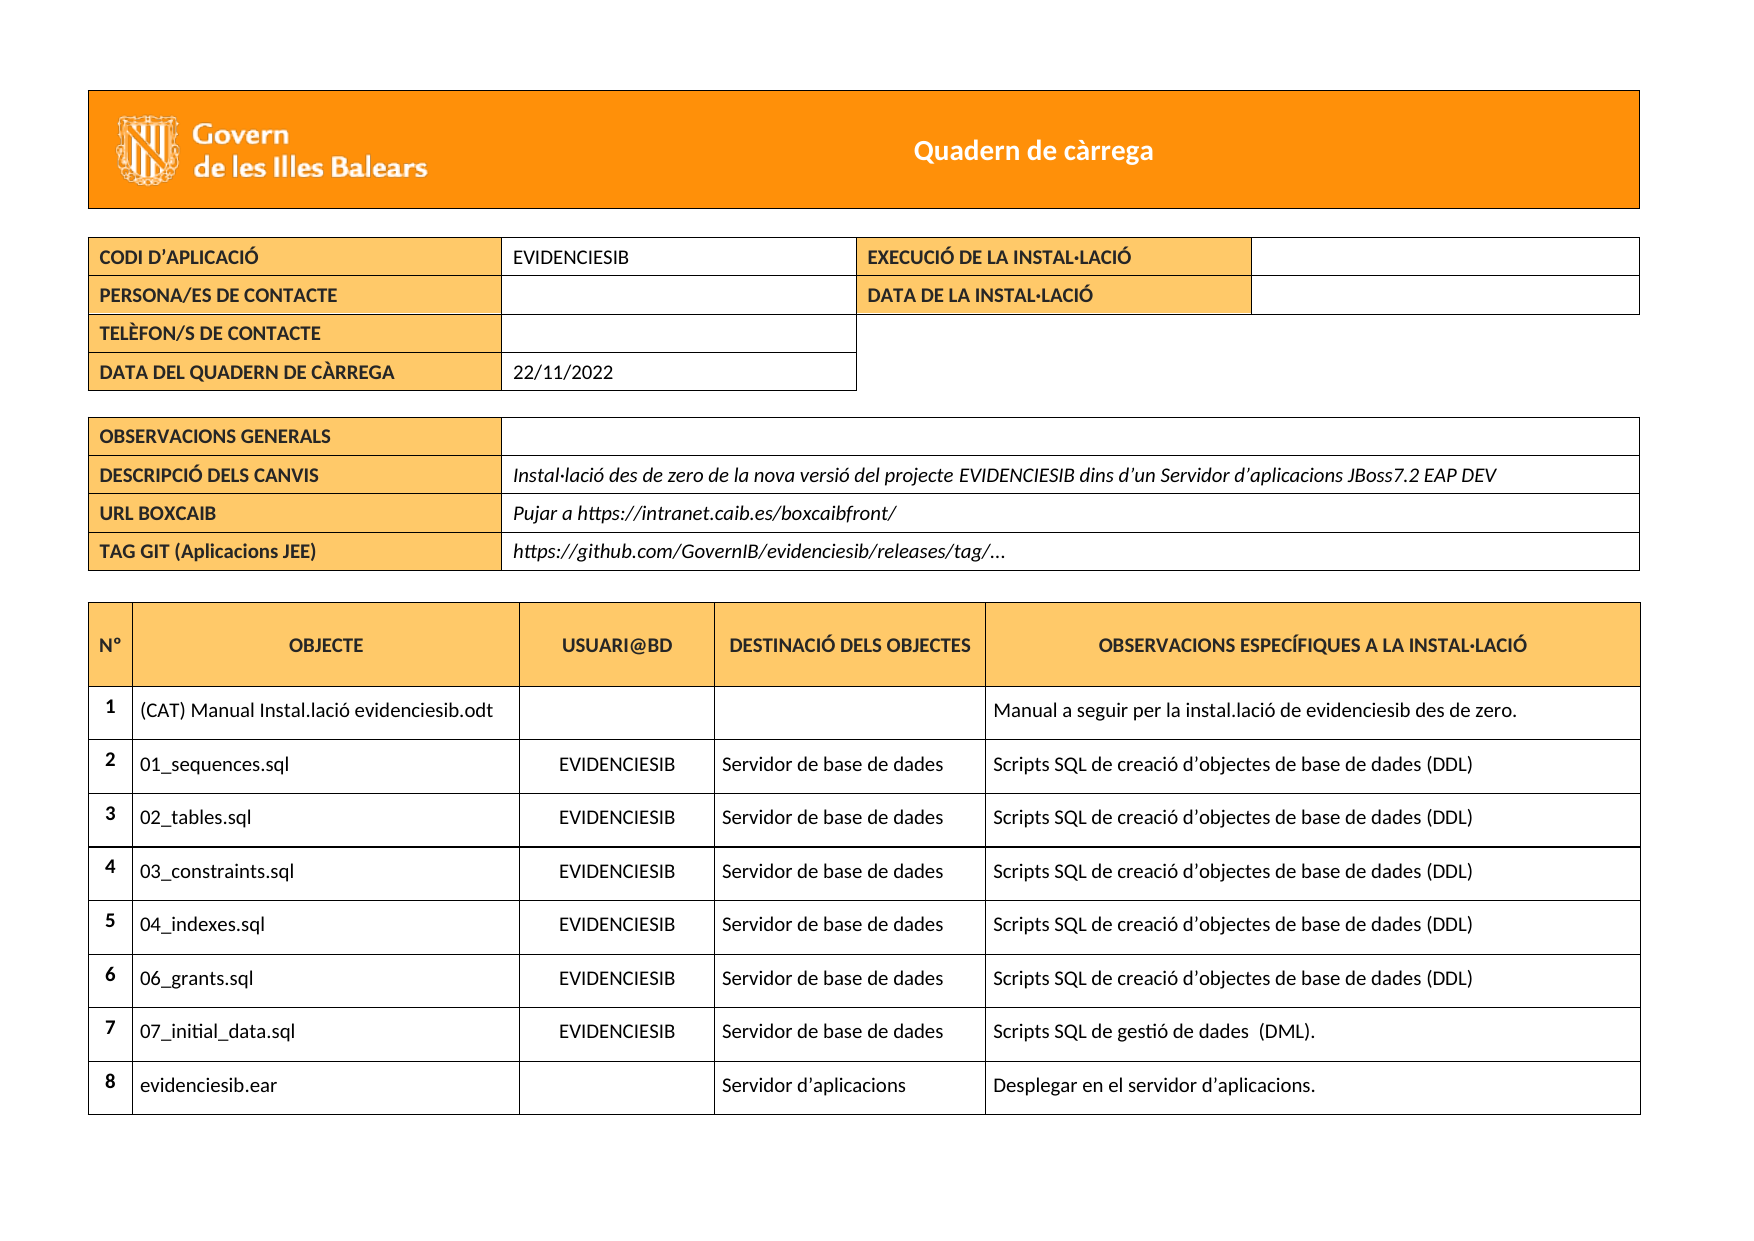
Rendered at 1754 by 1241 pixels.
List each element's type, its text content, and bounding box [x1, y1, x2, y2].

table_cell DATA DEL QUADERN DE CÀRREGA [89, 353, 501, 390]
table_cell 02_tables.sql [133, 794, 519, 846]
table_cell 5 [89, 901, 132, 953]
table_cell EVIDENCIESIB [520, 740, 714, 793]
table_cell EVIDENCIESIB [520, 848, 714, 900]
table_cell 01_sequences.sql [133, 740, 519, 793]
table_cell Manual a seguir per la instal.lació de evidenciesib des de zero. [986, 687, 1640, 739]
table_cell Desplegar en el servidor d’aplicacions. [986, 1062, 1640, 1114]
table_cell Scripts SQL de creació d’objectes de base de dades (DDL) [986, 955, 1640, 1007]
table_cell Scripts SQL de creació d’objectes de base de dades (DDL) [986, 901, 1640, 953]
table_cell 4 [89, 848, 132, 900]
table_header CODI D’APLICACIÓ [89, 238, 501, 275]
table_cell 07_initial_data.sql [133, 1008, 519, 1061]
table_header USUARI@BD [520, 603, 714, 686]
table_cell 06_grants.sql [133, 955, 519, 1007]
table_cell 04_indexes.sql [133, 901, 519, 953]
table_header Quadern de càrrega [428, 110, 1639, 208]
table_cell EVIDENCIESIB [520, 955, 714, 1007]
table_header [89, 110, 428, 208]
table_header DESTINACIÓ DELS OBJECTES [715, 603, 985, 686]
table_cell 03_constraints.sql [133, 848, 519, 900]
table_cell 3 [89, 794, 132, 846]
table_cell [1252, 276, 1639, 313]
table_cell URL BOXCAIB [89, 494, 501, 532]
table_cell EVIDENCIESIB [520, 1008, 714, 1061]
table_cell https://github.com/GovernIB/evidenciesib/releases/tag/... [502, 533, 1639, 570]
table_cell Pujar a https://intranet.caib.es/boxcaibfront/ [502, 494, 1639, 532]
table_cell [1251, 352, 1639, 390]
table_cell evidenciesib.ear [133, 1062, 519, 1114]
table_cell 8 [89, 1062, 132, 1114]
table_cell DESCRIPCIÓ DELS CANVIS [89, 456, 501, 493]
table_cell (CAT) Manual Instal.lació evidenciesib.odt [133, 687, 519, 739]
table_header [502, 418, 1639, 455]
table_cell Servidor de base de dades [715, 848, 985, 900]
table_cell [715, 687, 985, 739]
table_cell 1 [89, 687, 132, 739]
table_cell Scripts SQL de creació d’objectes de base de dades (DDL) [986, 740, 1640, 793]
table_header [428, 91, 1639, 109]
table_cell [1251, 315, 1639, 352]
table_cell EVIDENCIESIB [520, 794, 714, 846]
table_header OBSERVACIONS GENERALS [89, 418, 501, 455]
table_cell Servidor de base de dades [715, 901, 985, 953]
table_header OBJECTE [133, 603, 519, 686]
table_cell Servidor d’aplicacions [715, 1062, 985, 1114]
table_cell [520, 687, 714, 739]
table_cell 6 [89, 955, 132, 1007]
table_cell 7 [89, 1008, 132, 1061]
table_cell [502, 315, 856, 352]
table_cell Scripts SQL de gestió de dades (DML). [986, 1008, 1640, 1061]
table_header OBSERVACIONS ESPECÍFIQUES A LA INSTAL·LACIÓ [986, 603, 1640, 686]
table_header EVIDENCIESIB [502, 238, 856, 275]
table_cell Servidor de base de dades [715, 740, 985, 793]
table_cell Servidor de base de dades [715, 955, 985, 1007]
table_cell TELÈFON/S DE CONTACTE [89, 315, 501, 352]
table_cell [502, 276, 856, 313]
picture [91, 109, 474, 195]
table_cell Instal·lació des de zero de la nova versió del projecte EVIDENCIESIB dins d’un Servidor d’aplicacions JBoss7.2 EAP DEV [502, 456, 1639, 493]
table_cell Scripts SQL de creació d’objectes de base de dades (DDL) [986, 848, 1640, 900]
table_cell [857, 315, 1251, 352]
table_cell 22/11/2022 [502, 353, 856, 390]
table_cell DATA DE LA INSTAL·LACIÓ [857, 276, 1251, 313]
table_cell TAG GIT (Aplicacions JEE) [89, 533, 501, 570]
table_cell [520, 1062, 714, 1114]
table_cell 2 [89, 740, 132, 793]
table_cell Servidor de base de dades [715, 1008, 985, 1061]
table_cell EVIDENCIESIB [520, 901, 714, 953]
table_cell [857, 352, 1251, 390]
table_header [1252, 238, 1639, 275]
table_header Nº [89, 603, 132, 686]
table_cell Scripts SQL de creació d’objectes de base de dades (DDL) [986, 794, 1640, 846]
table_header EXECUCIÓ DE LA INSTAL·LACIÓ [857, 238, 1251, 275]
table_header [89, 91, 428, 109]
table_cell Servidor de base de dades [715, 794, 985, 846]
table_cell PERSONA/ES DE CONTACTE [89, 276, 501, 313]
